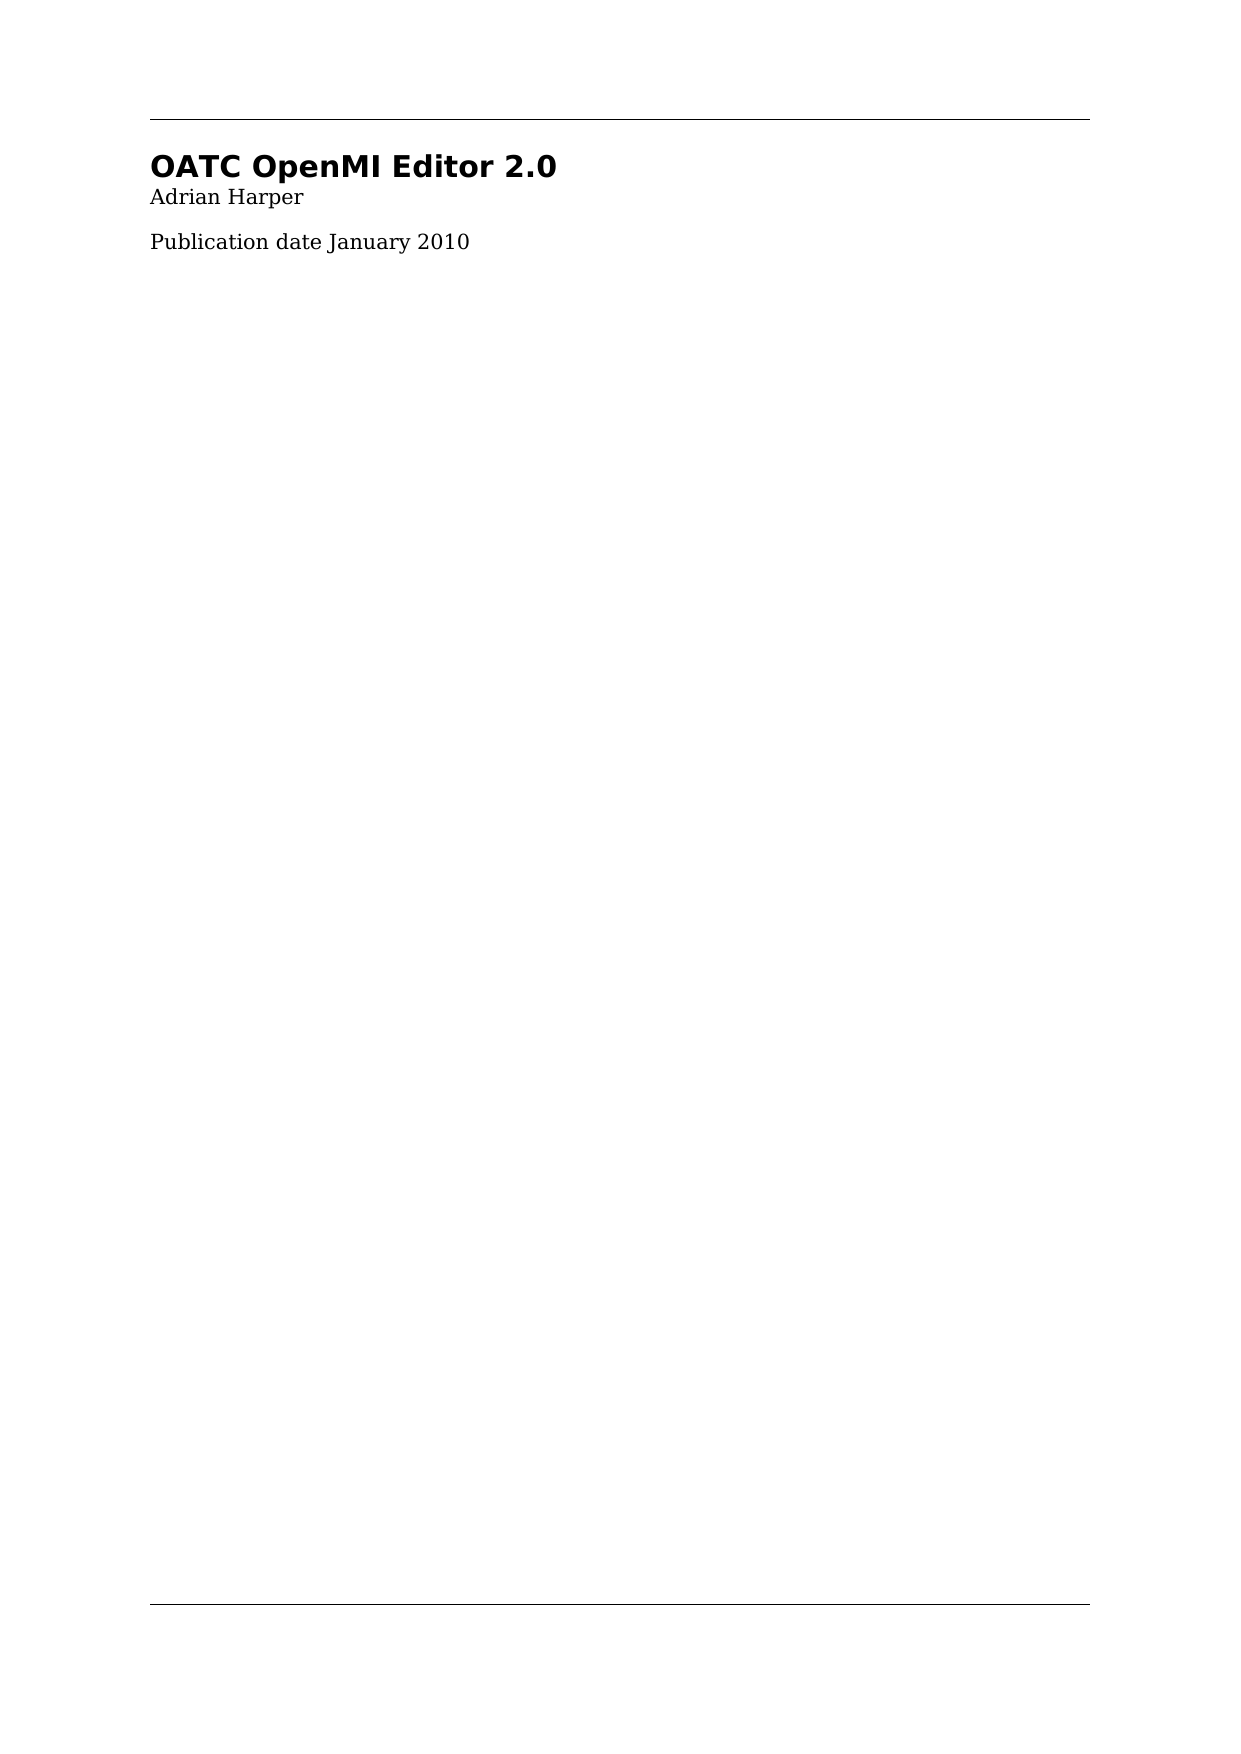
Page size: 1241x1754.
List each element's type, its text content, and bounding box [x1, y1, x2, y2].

text Publication date January 2010 [150, 230, 1090, 254]
text OATC OpenMI Editor 2.0 [150, 150, 1090, 185]
text Adrian Harper [150, 185, 1090, 209]
